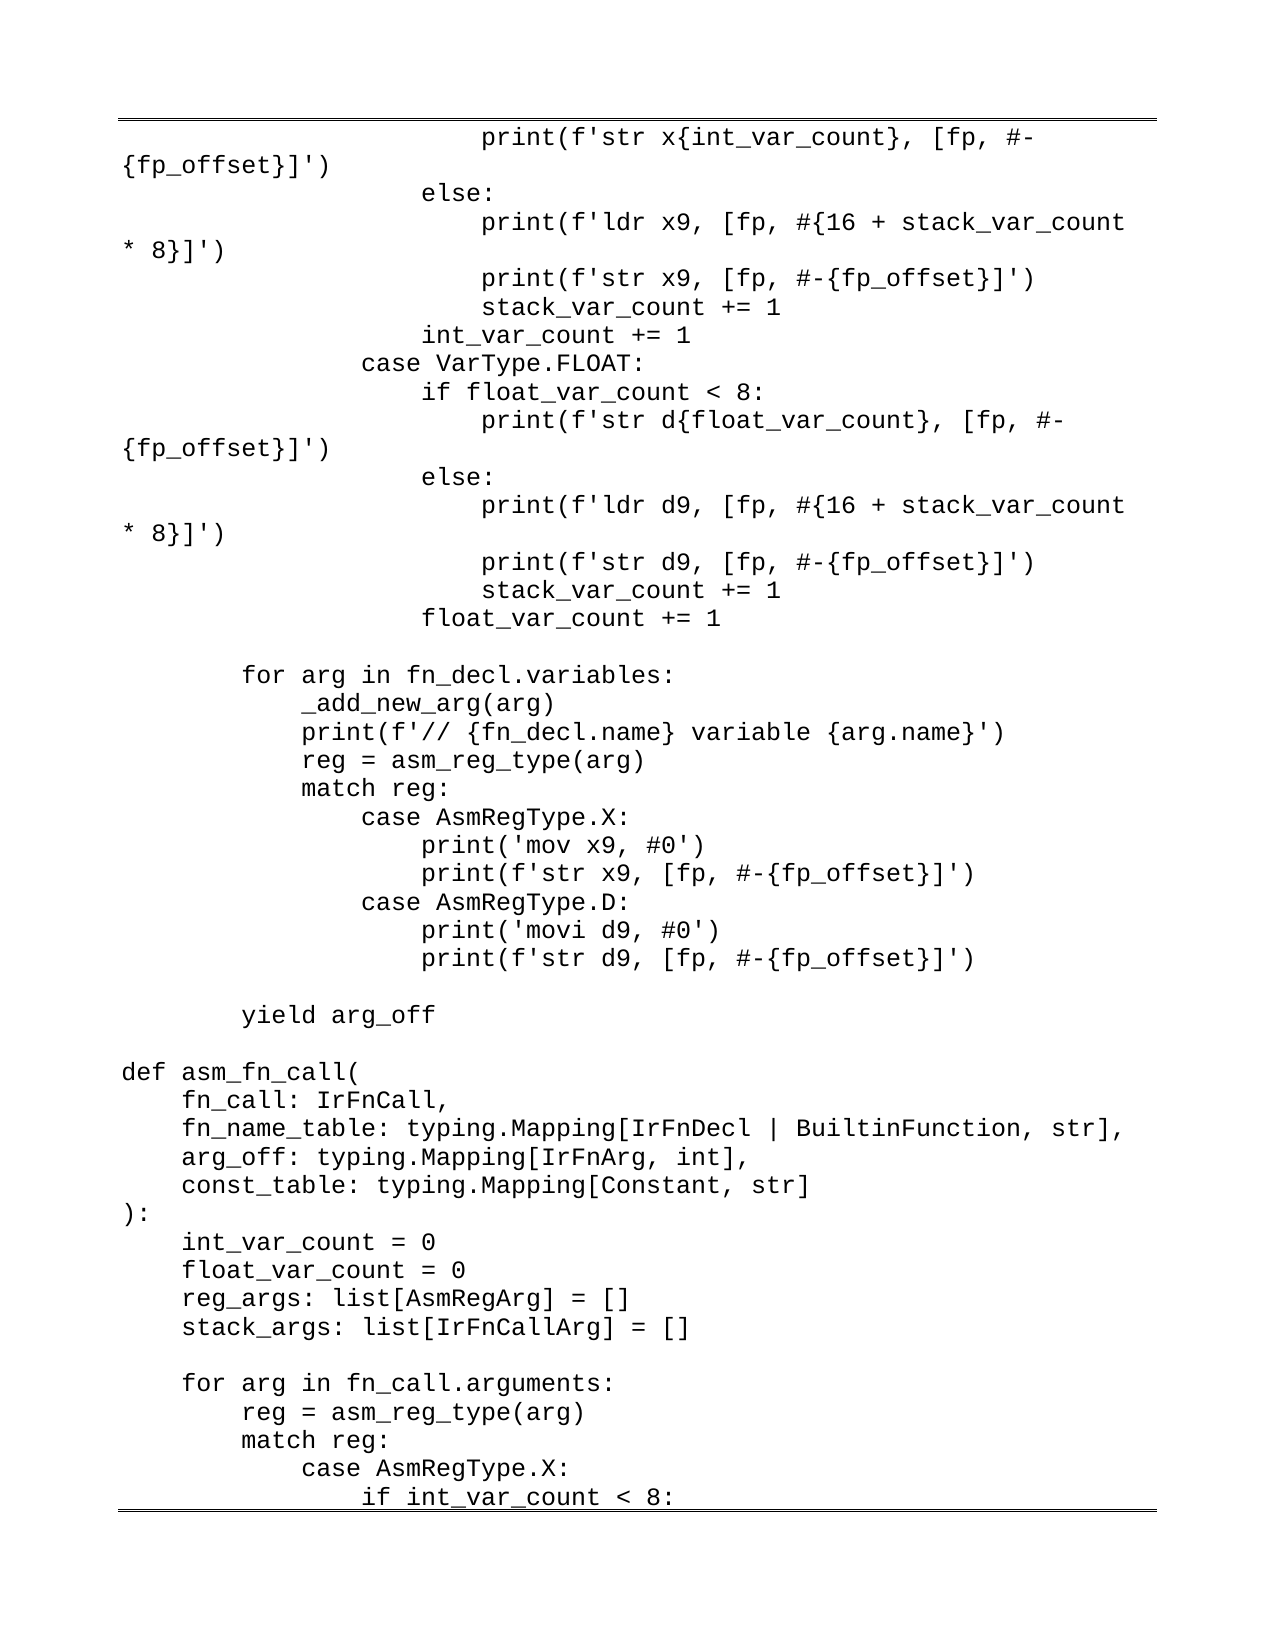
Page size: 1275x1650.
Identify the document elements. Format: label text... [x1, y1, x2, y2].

text _add_new_arg(arg) [118, 685, 1157, 713]
text yield arg_off [118, 996, 1157, 1031]
text else: [118, 458, 1157, 486]
text for arg in fn_call.arguments: [118, 1365, 1157, 1393]
text def asm_fn_call( [118, 1053, 1157, 1081]
text else: [118, 175, 1157, 203]
text reg = asm_reg_type(arg) [118, 1393, 1157, 1421]
text arg_off: typing.Mapping[IrFnArg, int], [118, 1138, 1157, 1166]
text float_var_count += 1 [118, 600, 1157, 634]
text int_var_count += 1 [118, 316, 1157, 345]
text print(f'ldr d9, [fp, #{16 + stack_var_count * 8}]') [118, 486, 1157, 543]
text stack_args: list[IrFnCallArg] = [] [118, 1308, 1157, 1342]
text match reg: [118, 770, 1157, 798]
text print(f'ldr x9, [fp, #{16 + stack_var_count * 8}]') [118, 203, 1157, 260]
text if float_var_count < 8: [118, 373, 1157, 401]
text stack_var_count += 1 [118, 288, 1157, 316]
text case AsmRegType.D: [118, 883, 1157, 911]
text print(f'str d9, [fp, #-{fp_offset}]') [118, 940, 1157, 974]
text fn_name_table: typing.Mapping[IrFnDecl | BuiltinFunction, str], [118, 1110, 1157, 1138]
text stack_var_count += 1 [118, 571, 1157, 600]
text print(f'// {fn_decl.name} variable {arg.name}') [118, 713, 1157, 741]
text print(f'str x9, [fp, #-{fp_offset}]') [118, 260, 1157, 288]
text ): [118, 1195, 1157, 1223]
text const_table: typing.Mapping[Constant, str] [118, 1166, 1157, 1195]
text print('movi d9, #0') [118, 911, 1157, 940]
text for arg in fn_decl.variables: [118, 656, 1157, 685]
text fn_call: IrFnCall, [118, 1081, 1157, 1110]
text print(f'str d{float_var_count}, [fp, #-{fp_offset}]') [118, 401, 1157, 458]
text match reg: [118, 1421, 1157, 1450]
text case AsmRegType.X: [118, 1450, 1157, 1478]
text print('mov x9, #0') [118, 826, 1157, 855]
text case VarType.FLOAT: [118, 345, 1157, 373]
text reg = asm_reg_type(arg) [118, 741, 1157, 770]
text print(f'str x{int_var_count}, [fp, #-{fp_offset}]') [118, 121, 1157, 175]
text print(f'str d9, [fp, #-{fp_offset}]') [118, 543, 1157, 571]
text if int_var_count < 8: [118, 1478, 1157, 1509]
text float_var_count = 0 [118, 1251, 1157, 1280]
text print(f'str x9, [fp, #-{fp_offset}]') [118, 855, 1157, 883]
text reg_args: list[AsmRegArg] = [] [118, 1280, 1157, 1308]
text int_var_count = 0 [118, 1223, 1157, 1251]
text case AsmRegType.X: [118, 798, 1157, 826]
